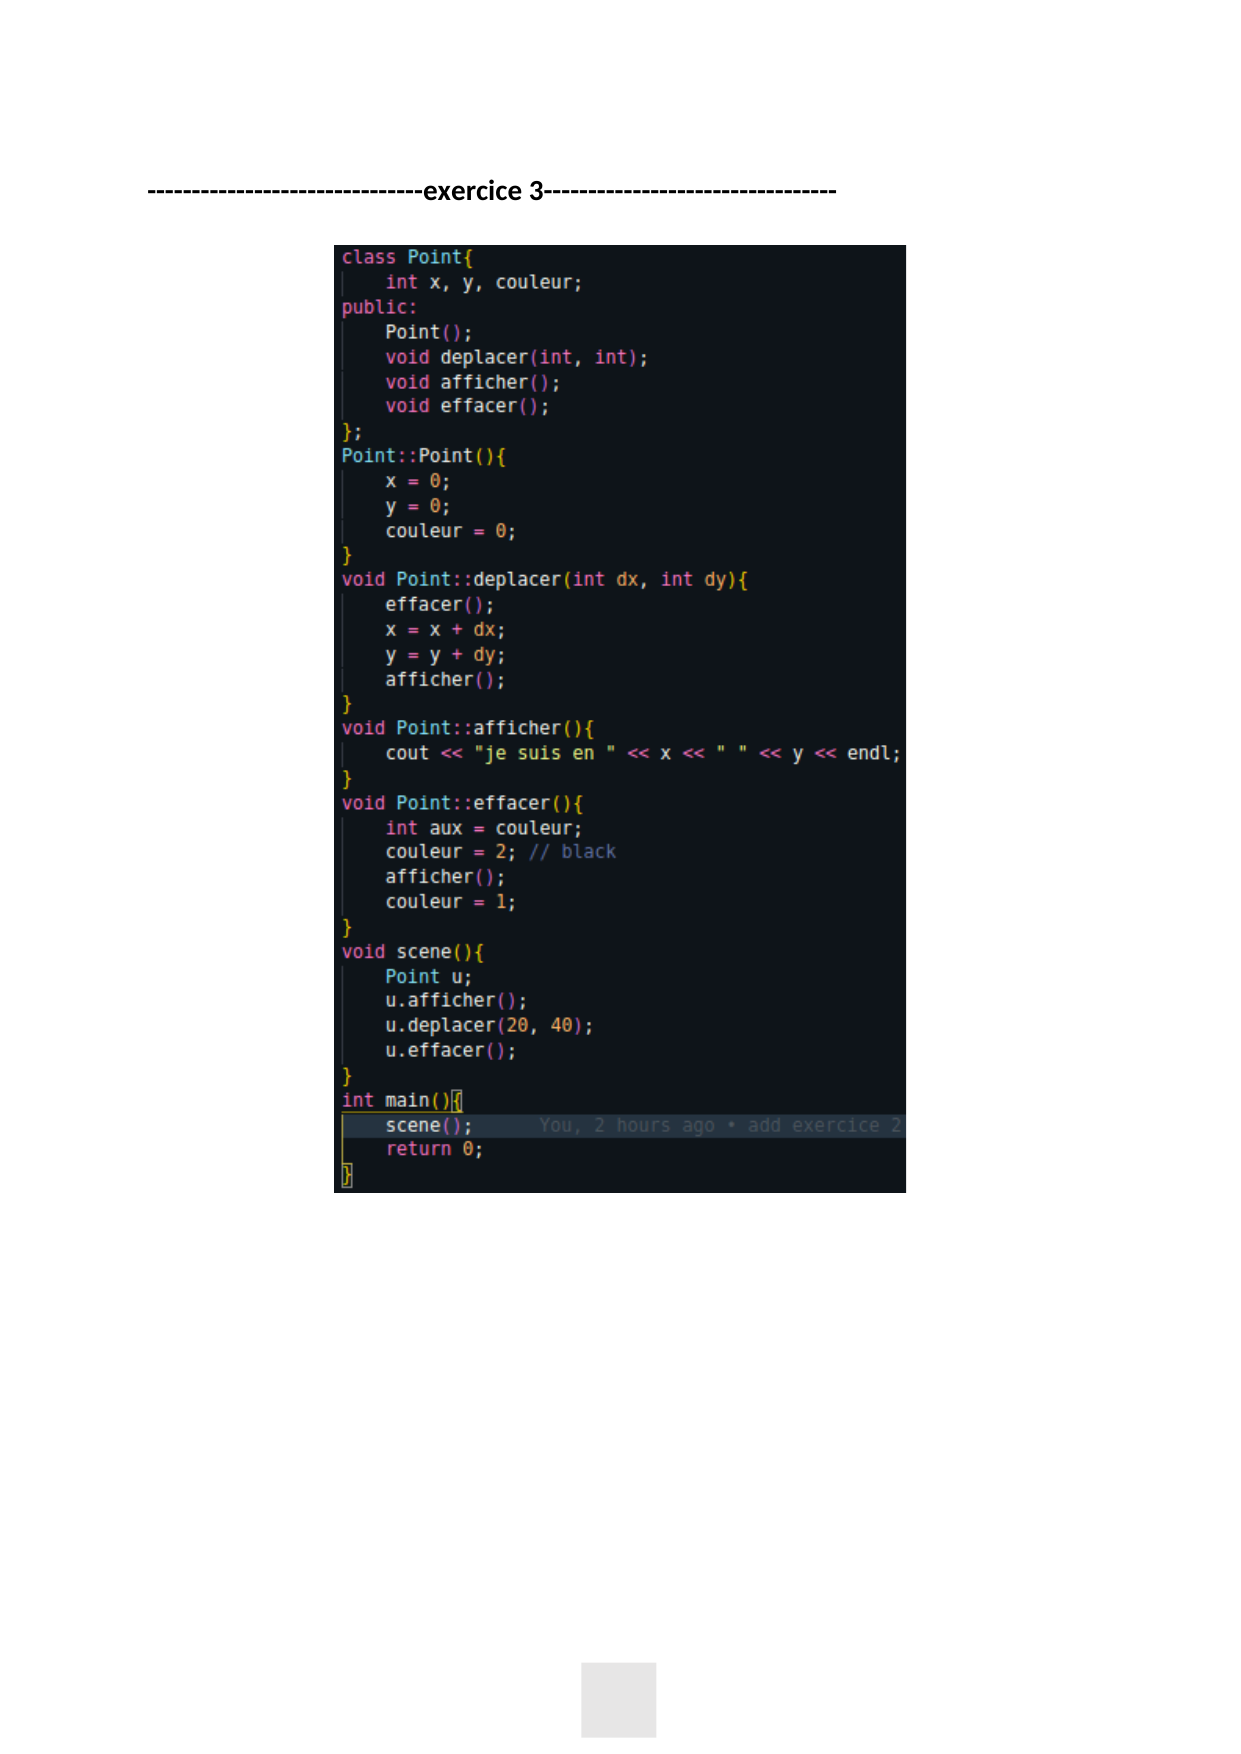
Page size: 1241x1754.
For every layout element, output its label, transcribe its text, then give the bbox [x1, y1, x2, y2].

picture [334, 245, 907, 1193]
text -------------------------------exercice 3--------------------------------- [147, 172, 1093, 207]
